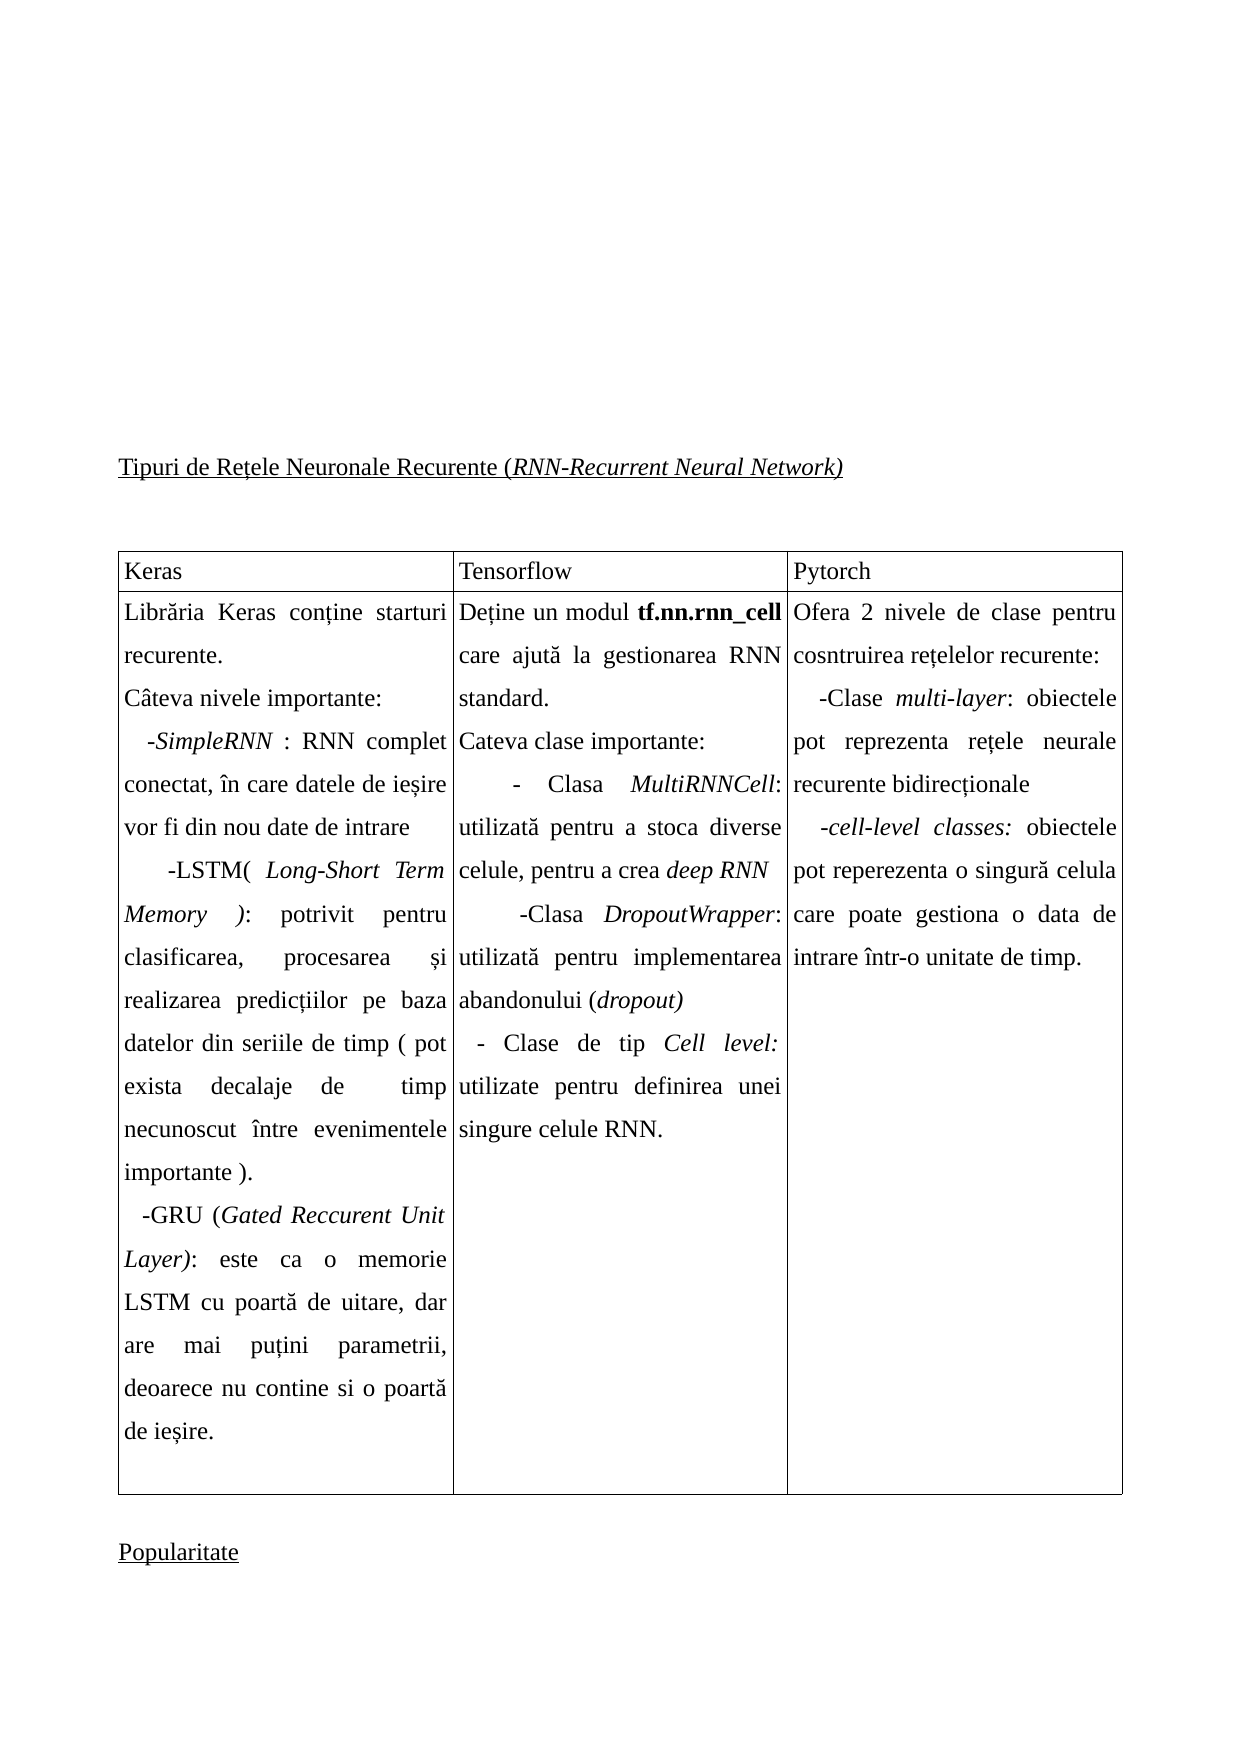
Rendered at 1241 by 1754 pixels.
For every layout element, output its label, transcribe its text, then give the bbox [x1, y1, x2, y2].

table_header Pytorch [788, 552, 1122, 591]
text Tipuri de Rețele Neuronale Recurente (RNN-Recurrent Neural Network) [118, 452, 1122, 481]
table_header Keras [119, 552, 453, 591]
table_cell Librăria Keras conține starturi recurente. Câteva nivele importante: -SimpleRNN : RNN complet conectat, în care datele de ieșire vor fi din nou date de intrare -LSTM( Long-Short Term Memory ): potrivit pentru clasificarea, procesarea și realizarea predicțiilor pe baza datelor din seriile de timp ( pot exista decalaje de timp necunoscut între evenimentele importante ). -GRU (Gated Reccurent Unit Layer): este ca o memorie LSTM cu poartă de uitare, dar are mai puțini parametrii, deoarece nu contine si o poartă de ieșire. [119, 592, 453, 1494]
table_header Tensorflow [454, 552, 787, 591]
table_cell Ofera 2 nivele de clase pentru cosntruirea rețelelor recurente: -Clase multi-layer: obiectele pot reprezenta rețele neurale recurente bidirecționale -cell-level classes: obiectele pot reperezenta o singură celula care poate gestiona o data de intrare într-o unitate de timp. [788, 592, 1122, 1494]
text Popularitate [118, 1537, 1122, 1566]
table_cell Deține un modul tf.nn.rnn_cell care ajută la gestionarea RNN standard. Cateva clase importante: - Clasa MultiRNNCell: utilizată pentru a stoca diverse celule, pentru a crea deep RNN -Clasa DropoutWrapper: utilizată pentru implementarea abandonului (dropout) - Clase de tip Cell level: utilizate pentru definirea unei singure celule RNN. [454, 592, 787, 1494]
